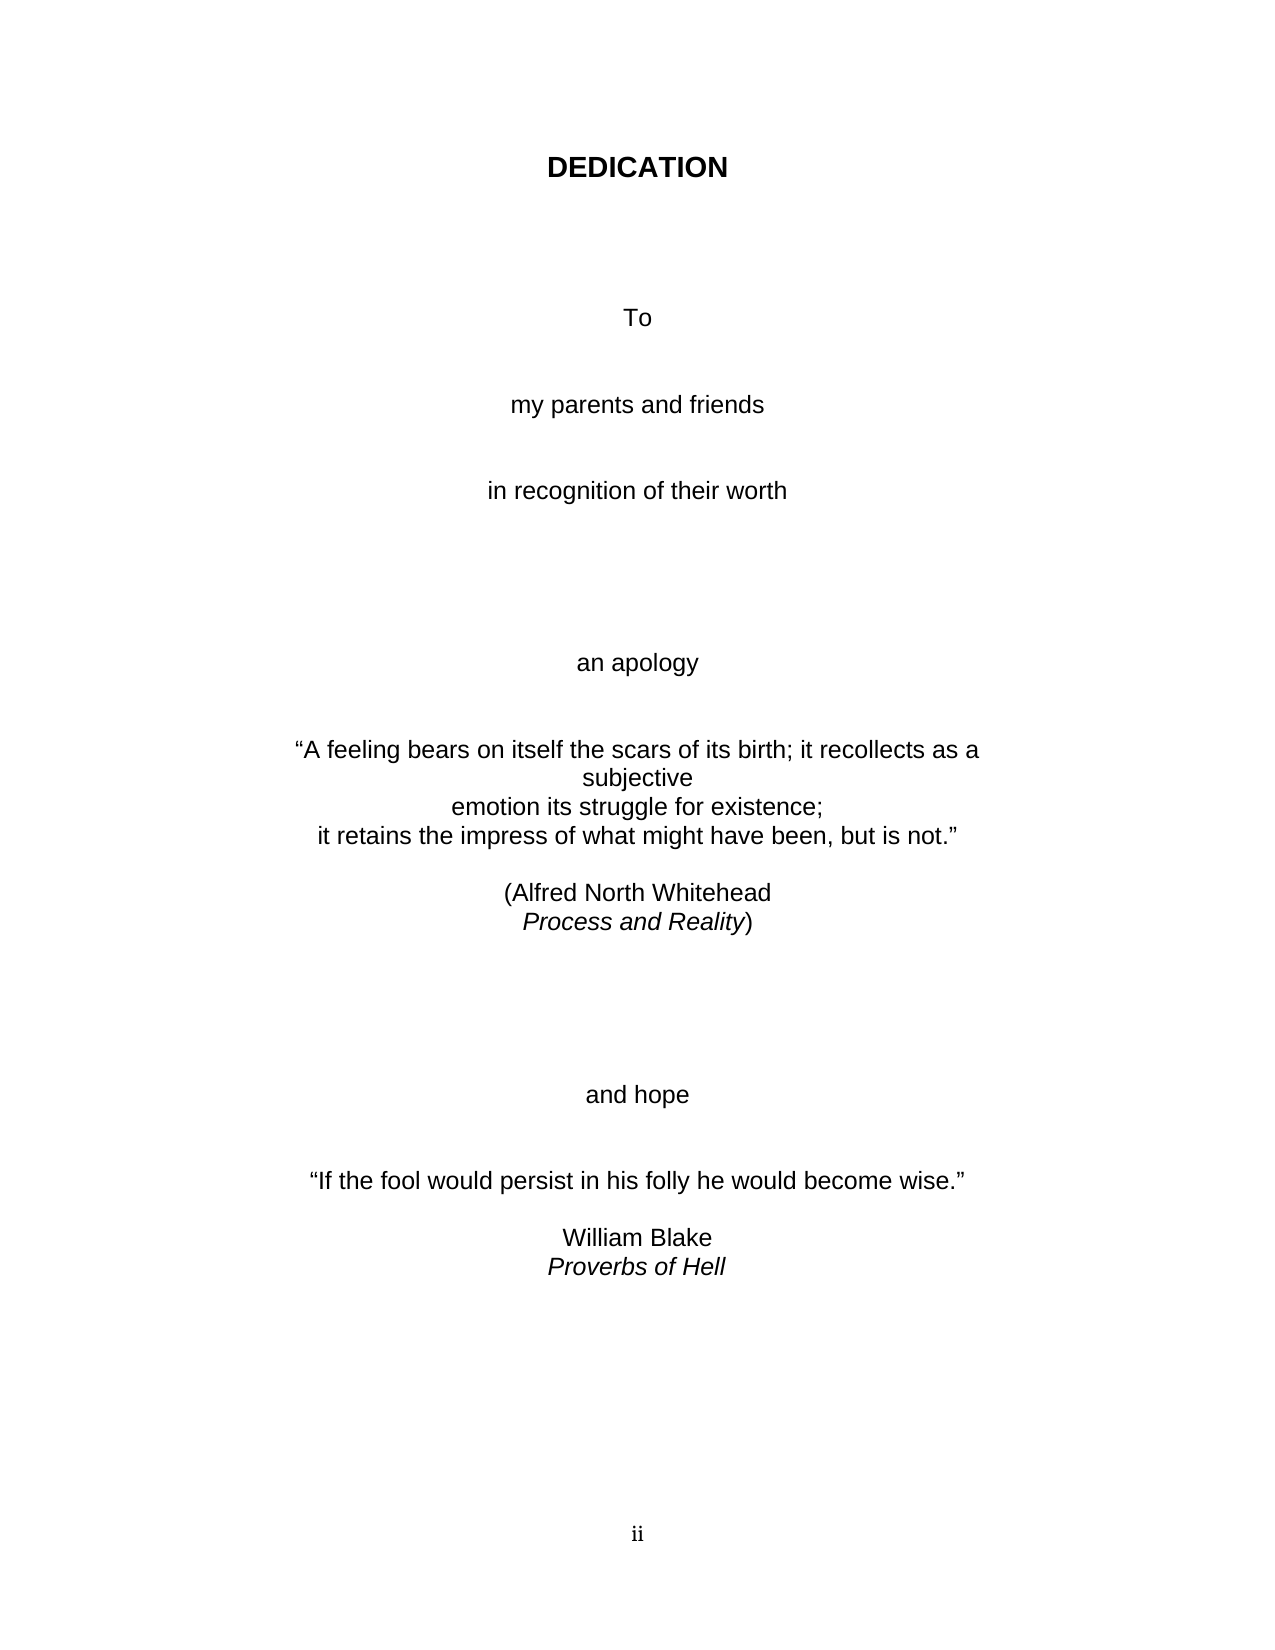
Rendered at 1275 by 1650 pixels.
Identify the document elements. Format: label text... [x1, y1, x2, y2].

text Process and Reality) [150, 907, 1125, 936]
text To [150, 303, 1125, 332]
text an apology [150, 648, 1125, 677]
text William Blake [150, 1223, 1125, 1252]
text emotion its struggle for existence; [150, 792, 1125, 821]
text DEDICATION [150, 150, 1125, 183]
text it retains the impress of what might have been, but is not.” [150, 821, 1125, 849]
text my parents and friends [150, 389, 1125, 418]
text “If the fool would persist in his folly he would become wise.” [150, 1166, 1125, 1194]
text “A feeling bears on itself the scars of its birth; it recollects as a [150, 734, 1125, 763]
text Proverbs of Hell [150, 1252, 1125, 1281]
text subjective [150, 763, 1125, 792]
text and hope [150, 1079, 1125, 1108]
text (Alfred North Whitehead [150, 878, 1125, 907]
text in recognition of their worth [150, 476, 1125, 504]
